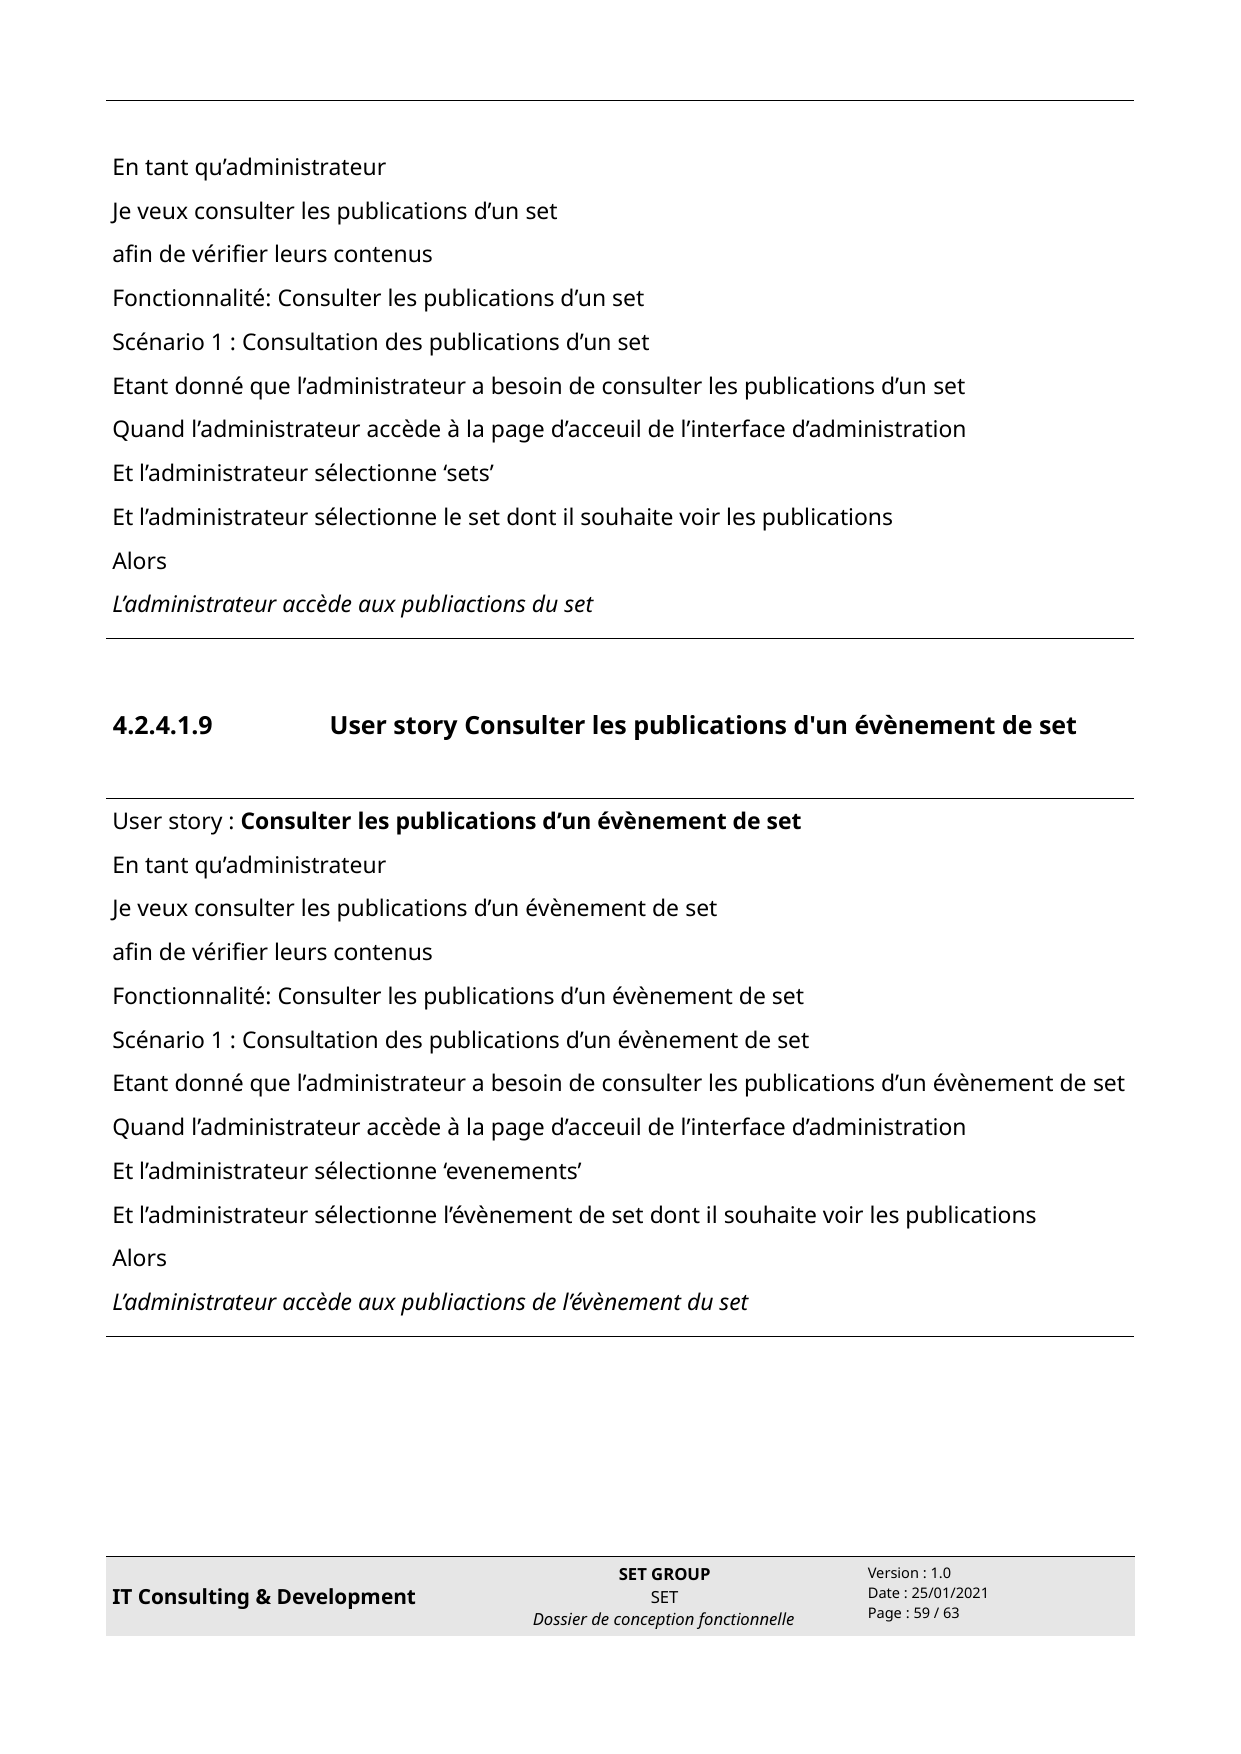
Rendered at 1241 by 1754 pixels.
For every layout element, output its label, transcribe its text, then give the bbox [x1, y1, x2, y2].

table_header User story : Consulter les publications d’un évènement de set En tant qu’administrateur Je veux consulter les publications d’un évènement de set afin de vérifier leurs contenus Fonctionnalité: Consulter les publications d’un évènement de set Scénario 1 : Consultation des publications d’un évènement de set Etant donné que l’administrateur a besoin de consulter les publications d’un évènement de set Quand l’administrateur accède à la page d’acceuil de l’interface d’administration Et l’administrateur sélectionne ‘evenements’ Et l’administrateur sélectionne l’évènement de set dont il souhaite voir les publications Alors L’administrateur accède aux publiactions de l’évènement du set [106, 799, 1134, 1336]
table_header En tant qu’administrateur Je veux consulter les publications d’un set afin de vérifier leurs contenus Fonctionnalité: Consulter les publications d’un set Scénario 1 : Consultation des publications d’un set Etant donné que l’administrateur a besoin de consulter les publications d’un set Quand l’administrateur accède à la page d’acceuil de l’interface d’administration Et l’administrateur sélectionne ‘sets’ Et l’administrateur sélectionne le set dont il souhaite voir les publications Alors L’administrateur accède aux publiactions du set [106, 101, 1134, 638]
subtitle User story Consulter les publications d'un évènement de set [106, 708, 1134, 742]
